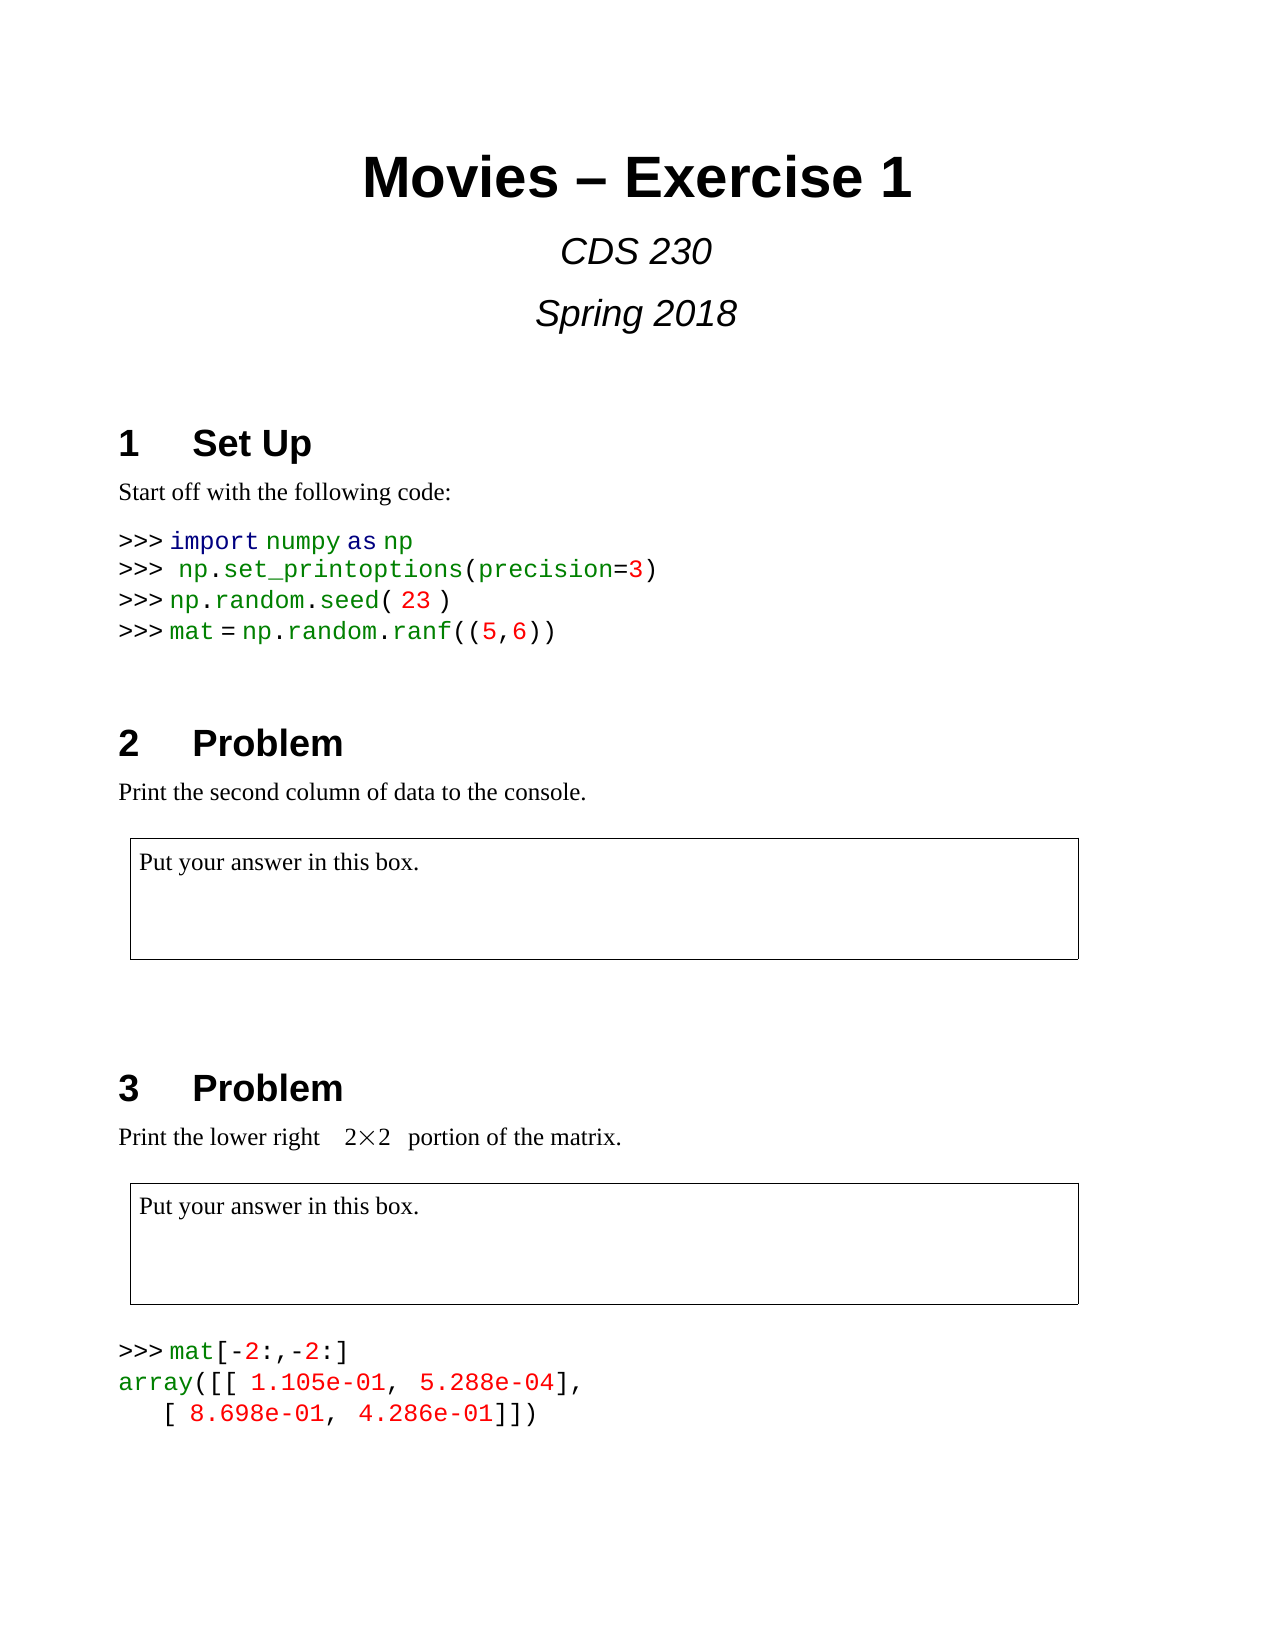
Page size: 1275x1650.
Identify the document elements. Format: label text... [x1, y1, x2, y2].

subtitle Problem [118, 721, 1157, 764]
text >>> mat = np.random.ranf((5,6)) [118, 616, 1157, 647]
text array([[ 1.105e-01, 5.288e-04], [118, 1367, 1157, 1398]
title Movies – Exercise 1 [118, 143, 1157, 210]
text [ 8.698e-01, 4.286e-01]]) [118, 1398, 1157, 1429]
text Put your answer in this box. [139, 1191, 1069, 1220]
text >>> import numpy as np [118, 526, 1157, 557]
subtitle Spring 2018 [118, 291, 1157, 334]
text Print the second column of data to the console. [118, 777, 1157, 806]
text >>> mat[-2:,-2:] [118, 1336, 1157, 1367]
text Put your answer in this box. [139, 847, 1069, 875]
subtitle Problem [118, 1065, 1157, 1109]
text Print the lower right portion of the matrix. [118, 1122, 1157, 1150]
subtitle Set Up [118, 421, 1157, 464]
text >>> np.set_printoptions(precision=3) [118, 557, 1157, 585]
text >>> np.random.seed( 23 ) [118, 585, 1157, 616]
subtitle CDS 230 [118, 229, 1157, 272]
text Start off with the following code: [118, 477, 1157, 505]
